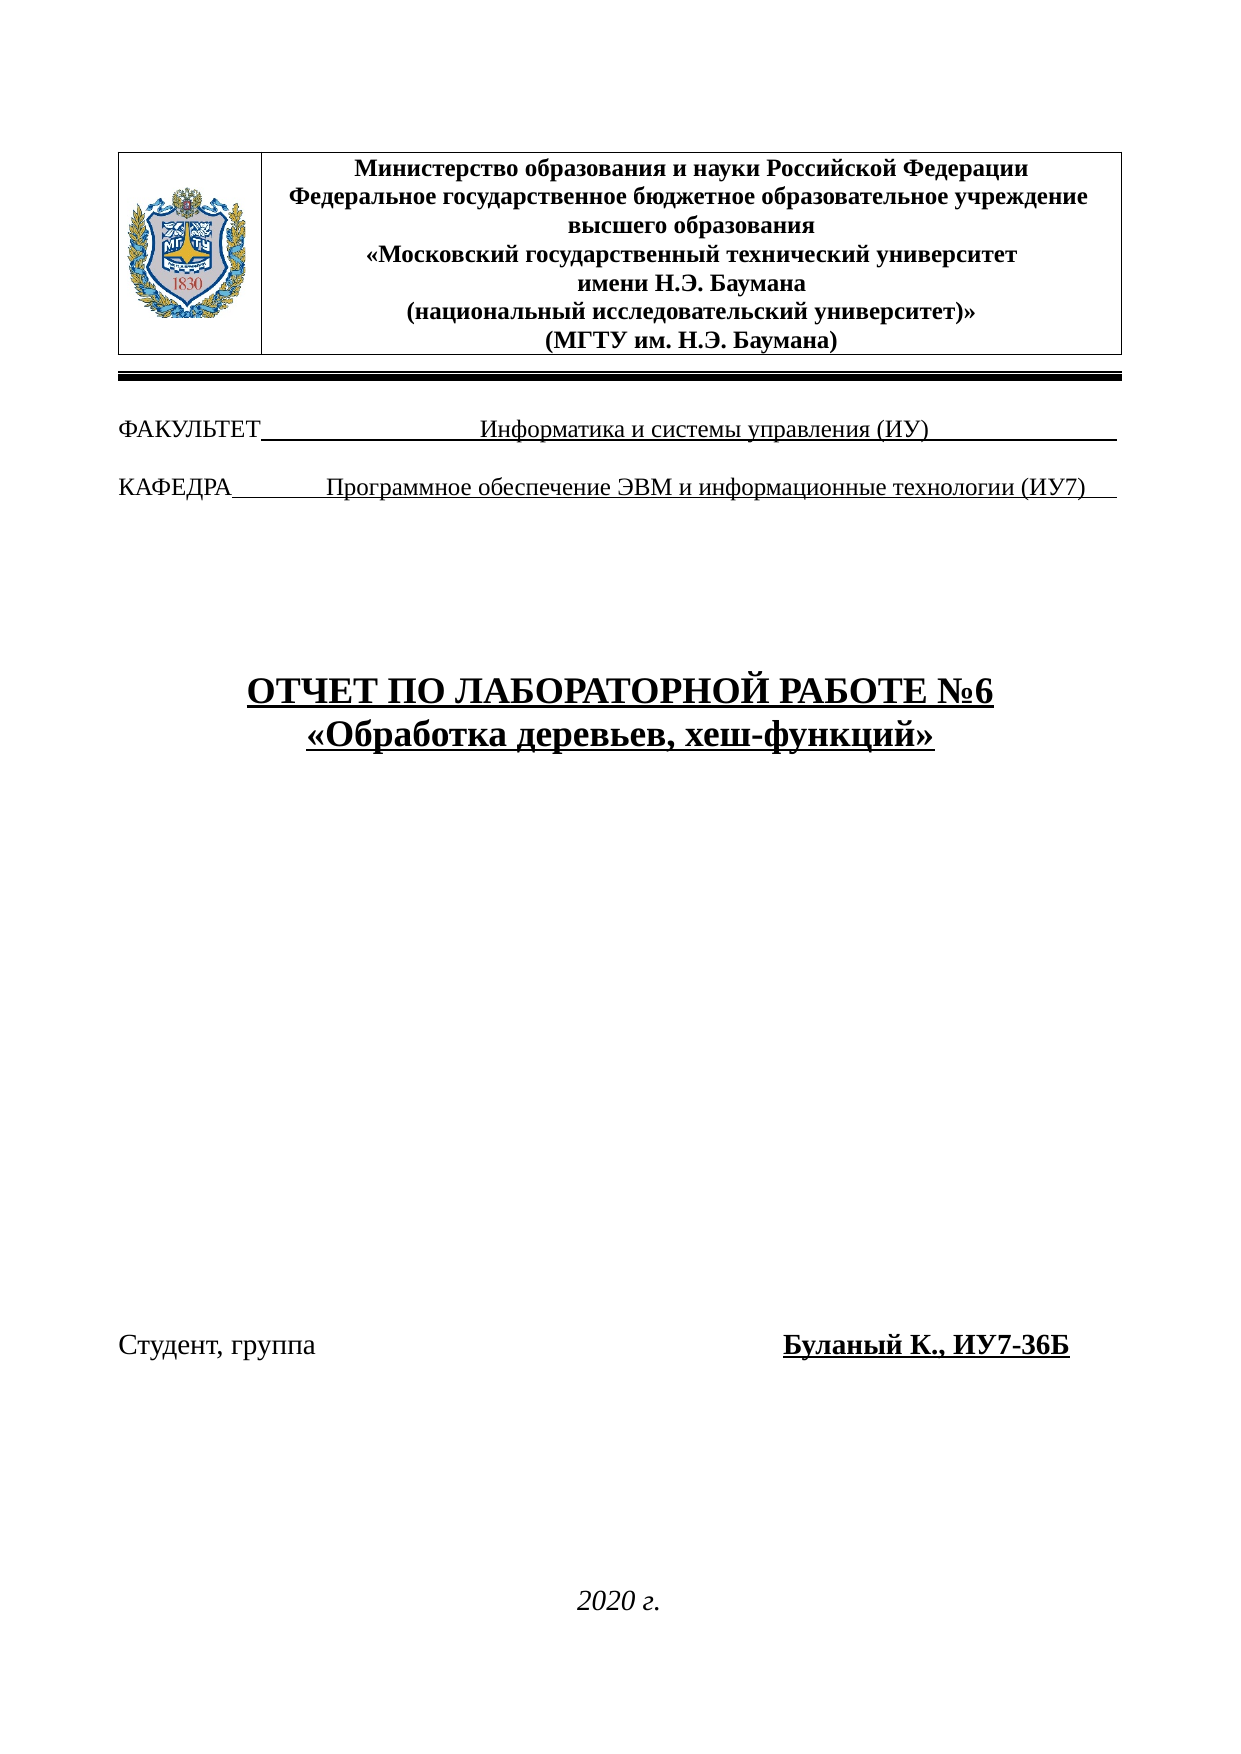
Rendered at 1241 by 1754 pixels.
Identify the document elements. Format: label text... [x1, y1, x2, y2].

text КАФЕДРА Программное обеспечение ЭВМ и информационные технологии (ИУ7) [118, 472, 1122, 501]
table_header [119, 153, 261, 354]
text ОТЧЕТ ПО ЛАБОРАТОРНОЙ РАБОТЕ №6 «Обработка деревьев, хеш-функций» [118, 668, 1122, 754]
text Студент, группа Буланый К., ИУ7-36Б [118, 1327, 1122, 1394]
picture [127, 187, 248, 323]
text 2020 г. [118, 1583, 1122, 1617]
text ФАКУЛЬТЕТ Информатика и системы управления (ИУ) [118, 414, 1122, 443]
table_header Министерство образования и науки Российской Федерации Федеральное государственное бюджетное образовательное учреждение высшего образования «Московский государственный технический университет имени Н.Э. Баумана (национальный исследовательский университет)» (МГТУ им. Н.Э. Баумана) [262, 153, 1121, 354]
